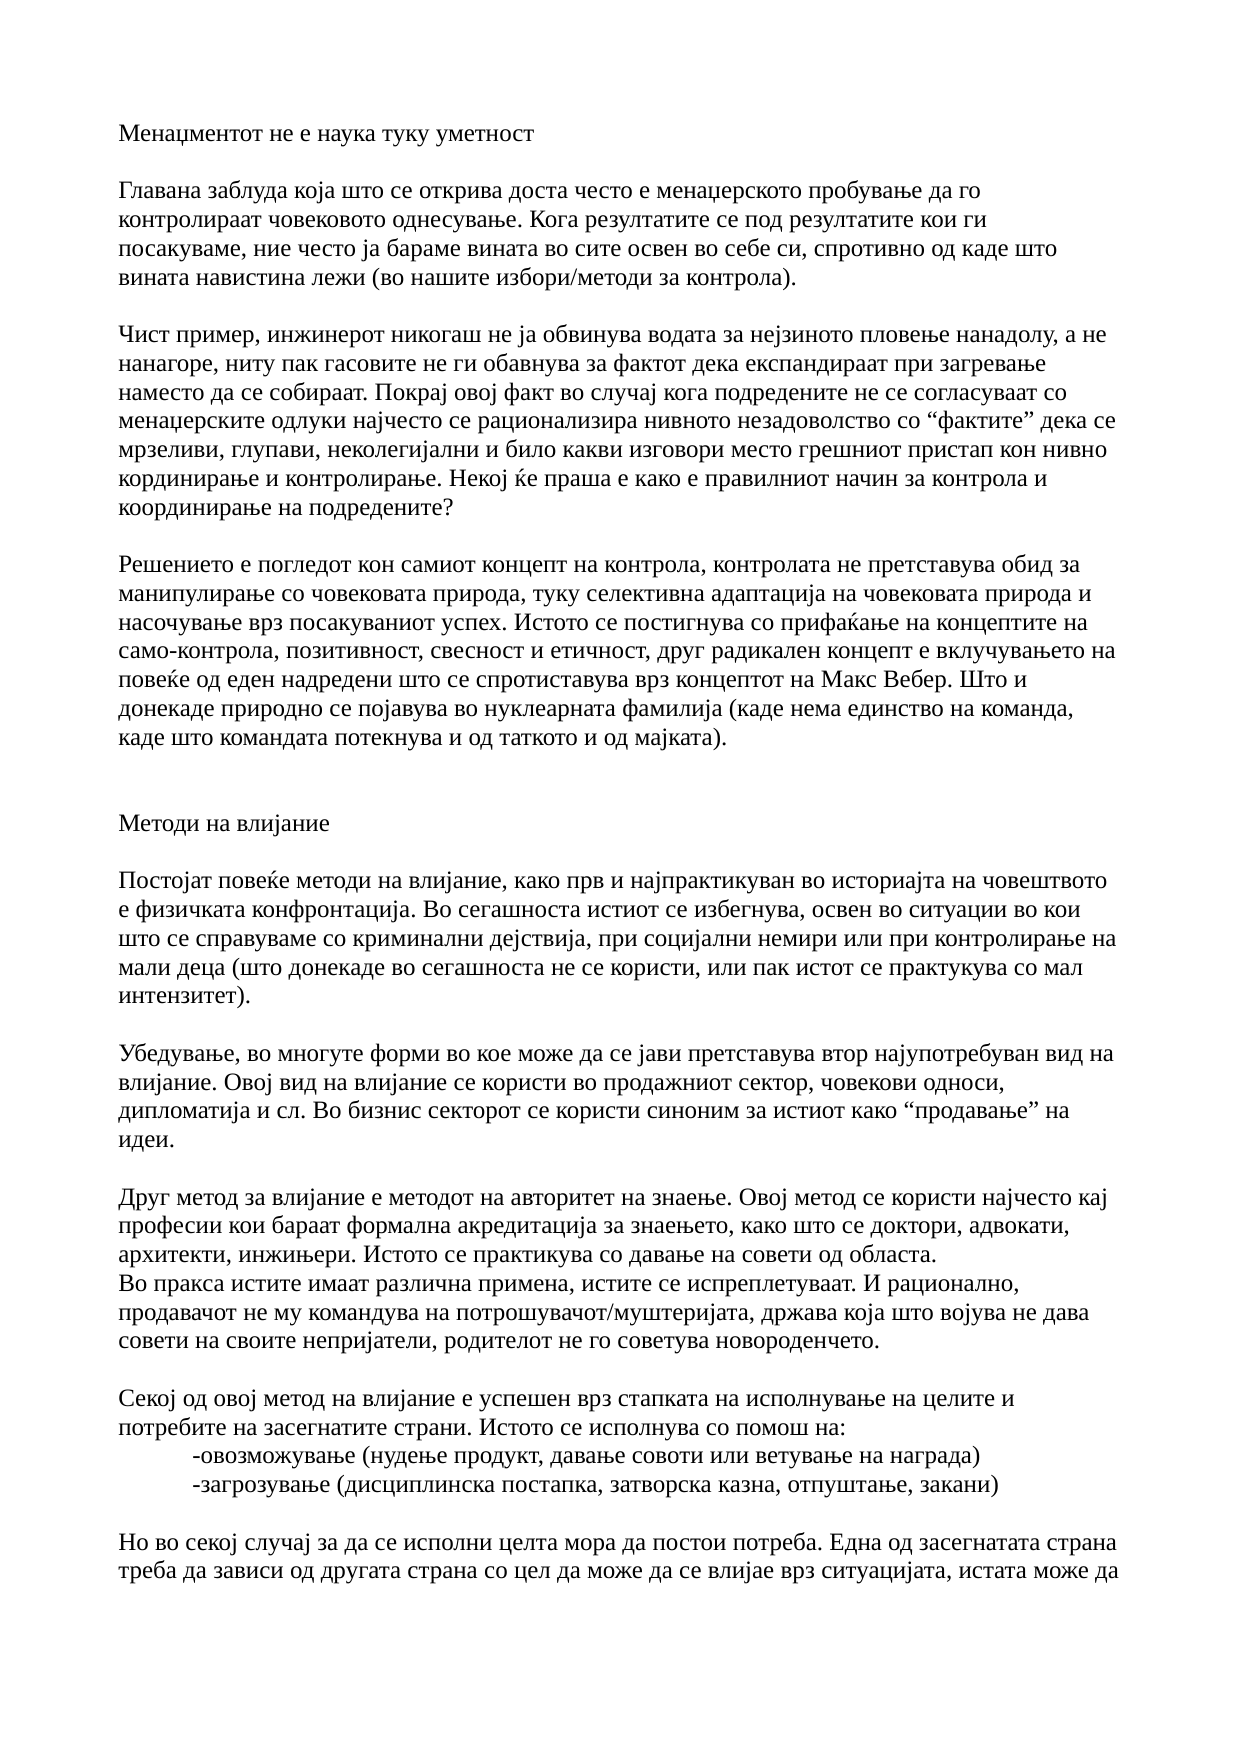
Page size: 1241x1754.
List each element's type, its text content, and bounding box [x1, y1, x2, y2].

text -загрозување (дисциплинска постапка, затворска казна, отпуштање, закани) [118, 1469, 1122, 1498]
text Менаџментот не е наука туку уметност [118, 118, 1122, 147]
text Друг метод за влијание е методот на авторитет на знаење. Овој метод се користи најчесто кај професии кои бараат формална акредитација за знаењето, како што се доктори, адвокати, архитекти, инжињери. Истото се практикува со давање на совети од областа. [118, 1182, 1122, 1268]
text Главана заблуда која што се открива доста често е менаџерското пробување да го контролираат човековото однесување. Кога резултатите се под резултатите кои ги посакуваме, ние често ја бараме вината во сите освен во себе си, спротивно од каде што вината навистина лежи (во нашите избори/методи за контрола). [118, 176, 1122, 291]
text Во пракса истите имаат различна примена, истите се испреплетуваат. И рационално, продавачот не му командува на потрошувачот/муштеријата, држава која што војува не дава совети на своите непријатели, родителот не го советува новороденчето. [118, 1268, 1122, 1354]
text Постојат повеќе методи на влијание, како прв и најпрактикуван во историајта на човештвото е физичката конфронтација. Во сегашноста истиот се избегнува, освен во ситуации во кои што се справуваме со криминални дејствија, при социјални немири или при контролирање на мали деца (што донекаде во сегашноста не се користи, или пак истот се практукува со мал интензитет). [118, 866, 1122, 1009]
text Методи на влијание [118, 808, 1122, 837]
text Секој од овој метод на влијание е успешен врз стапката на исполнување на целите и потребите на засегнатите страни. Истото се исполнува со помош на: [118, 1383, 1122, 1441]
text Но во секој случај за да се исполни целта мора да постои потреба. Една од засегнатата страна треба да зависи од другата страна со цел да може да се влијае врз ситуацијата, истата може да [118, 1527, 1122, 1584]
text Чист пример, инжинерот никогаш не ја обвинува водата за нејзиното пловење нанадолу, а не нанагоре, ниту пак гасовите не ги обавнува за фактот дека експандираат при загревање наместо да се собираат. Покрај овој факт во случај кога подредените не се согласуваат со менаџерските одлуки најчесто се рационализира нивното незадоволство со “фактите” дека се мрзеливи, глупави, неколегијални и било какви изговори место грешниот пристап кон нивно кординирање и контролирање. Некој ќе праша е како е правилниот начин за контрола и координирање на подредените? [118, 319, 1122, 521]
text Решението е погледот кон самиот концепт на контрола, контролата не претставува обид за манипулирање со човековата природа, туку селективна адаптација на човековата природа и насочување врз посакуваниот успех. Истото се постигнува со прифаќање на концептите на само-контрола, позитивност, свесност и етичност, друг радикален концепт е вклучувањето на повеќе од еден надредени што се спротиставува врз концептот на Макс Вебер. Што и донекаде природно се појавува во нуклеарната фамилија (каде нема единство на команда, каде што командата потекнува и од таткото и од мајката). [118, 549, 1122, 751]
text Убедување, во многуте форми во кое може да се јави претставува втор најупотребуван вид на влијание. Овој вид на влијание се користи во продажниот сектор, човекови односи, дипломатија и сл. Во бизнис секторот се користи синоним за истиот како “продавање” на идеи. [118, 1038, 1122, 1153]
text -овозможување (нудење продукт, давање совоти или ветување на награда) [118, 1441, 1122, 1469]
